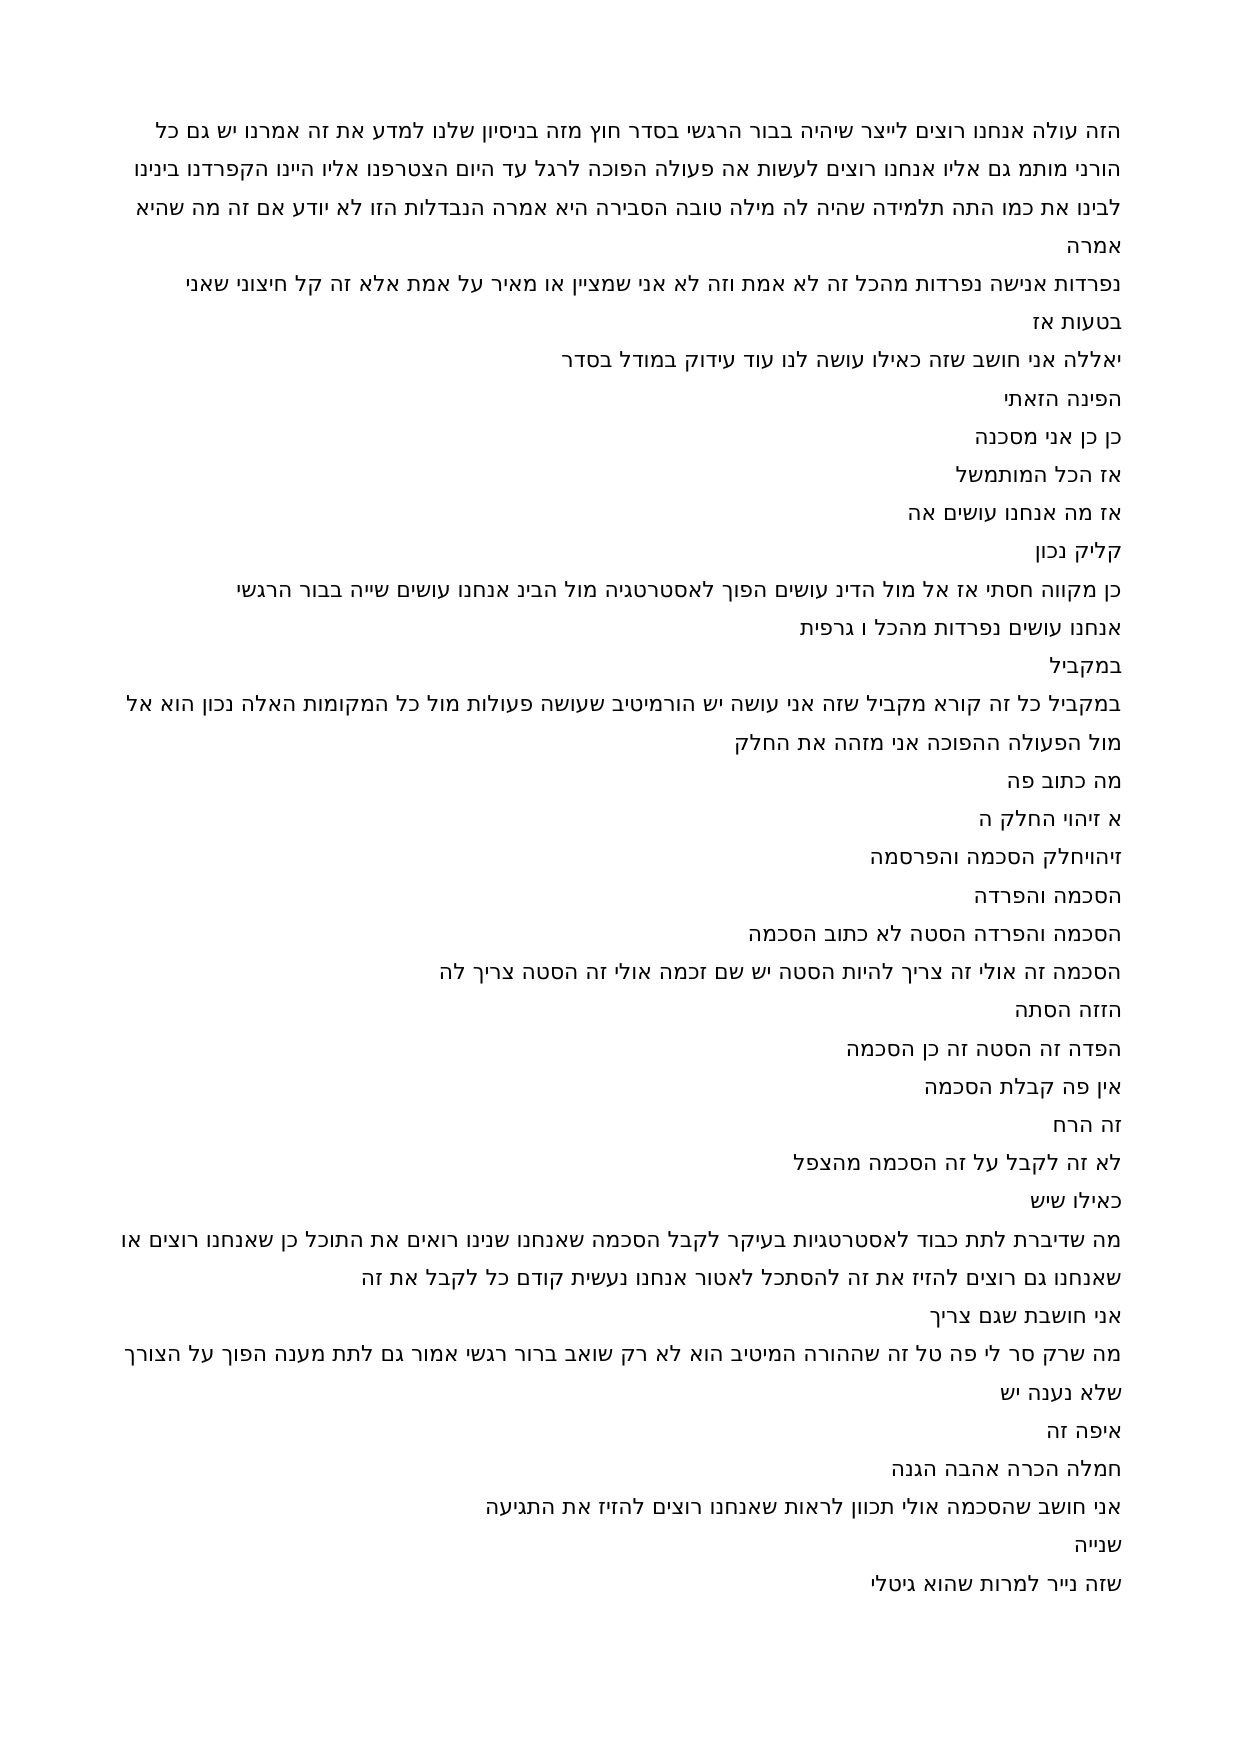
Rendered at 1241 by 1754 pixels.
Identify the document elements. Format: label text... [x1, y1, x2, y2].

text הסכמה זה אולי זה צריך להיות הסטה יש שם זכמה אולי זה הסטה צריך לה [118, 959, 1122, 985]
text הפינה הזאתי [118, 386, 1122, 411]
text הפדה זה הסטה זה כן הסכמה [118, 1036, 1122, 1061]
text אנחנו עושים נפרדות מהכל ו גרפית [118, 615, 1122, 641]
text אז הכל המותמשל [118, 462, 1122, 488]
text זה הרח [118, 1112, 1122, 1138]
text א זיהוי החלק ה [118, 806, 1122, 832]
text יאללה אני חושב שזה כאילו עושה לנו עוד עידוק במודל בסדר [118, 347, 1122, 373]
text נפרדות אנישה נפרדות מהכל זה לא אמת וזה לא אני שמציין או מאיר על אמת אלא זה קל חיצוני שאני בטעות אז [118, 271, 1122, 335]
text קליק נכון [118, 539, 1122, 564]
text הסכמה והפרדה [118, 883, 1122, 908]
text מה כתוב פה [118, 768, 1122, 793]
text שזה נייר למרות שהוא גיטלי [118, 1571, 1122, 1596]
text אז מה אנחנו עושים אה [118, 500, 1122, 526]
text מה שדיברת לתת כבוד לאסטרטגיות בעיקר לקבל הסכמה שאנחנו שנינו רואים את התוכל כן שאנחנו רוצים או שאנחנו גם רוצים להזיז את זה להסתכל לאטור אנחנו נעשית קודם כל לקבל את זה [118, 1227, 1122, 1291]
text אין פה קבלת הסכמה [118, 1074, 1122, 1099]
text זיהויחלק הסכמה והפרסמה [118, 844, 1122, 870]
text שנייה [118, 1533, 1122, 1558]
text הזה עולה אנחנו רוצים לייצר שיהיה בבור הרגשי בסדר חוץ מזה בניסיון שלנו למדע את זה אמרנו יש גם כל הורני מותמ גם אליו אנחנו רוצים לעשות אה פעולה הפוכה לרגל עד היום הצטרפנו אליו היינו הקפרדנו בינינו לבינו את כמו התה תלמידה שהיה לה מילה טובה הסבירה היא אמרה הנבדלות הזו לא יודע אם זה מה שהיא אמרה [118, 118, 1122, 258]
text כן מקווה חסתי אז אל מול הדינ עושים הפוך לאסטרטגיה מול הבינ אנחנו עושים שייה בבור הרגשי [118, 577, 1122, 602]
text במקביל כל זה קורא מקביל שזה אני עושה יש הורמיטיב שעושה פעולות מול כל המקומות האלה נכון הוא אל מול הפעולה ההפוכה אני מזהה את החלק [118, 692, 1122, 755]
text כן כן אני מסכנה [118, 424, 1122, 449]
text הסכמה והפרדה הסטה לא כתוב הסכמה [118, 921, 1122, 946]
text הזזה הסתה [118, 997, 1122, 1023]
text מה שרק סר לי פה טל זה שההורה המיטיב הוא לא רק שואב ברור רגשי אמור גם לתת מענה הפוך על הצורך שלא נענה יש [118, 1341, 1122, 1405]
text אני חושב שהסכמה אולי תכוון לראות שאנחנו רוצים להזיז את התגיעה [118, 1494, 1122, 1520]
text לא זה לקבל על זה הסכמה מהצפל [118, 1150, 1122, 1176]
text במקביל [118, 653, 1122, 679]
text כאילו שיש [118, 1188, 1122, 1214]
text חמלה הכרה אהבה הגנה [118, 1456, 1122, 1482]
text איפה זה [118, 1418, 1122, 1443]
text אני חושבת שגם צריך [118, 1303, 1122, 1329]
